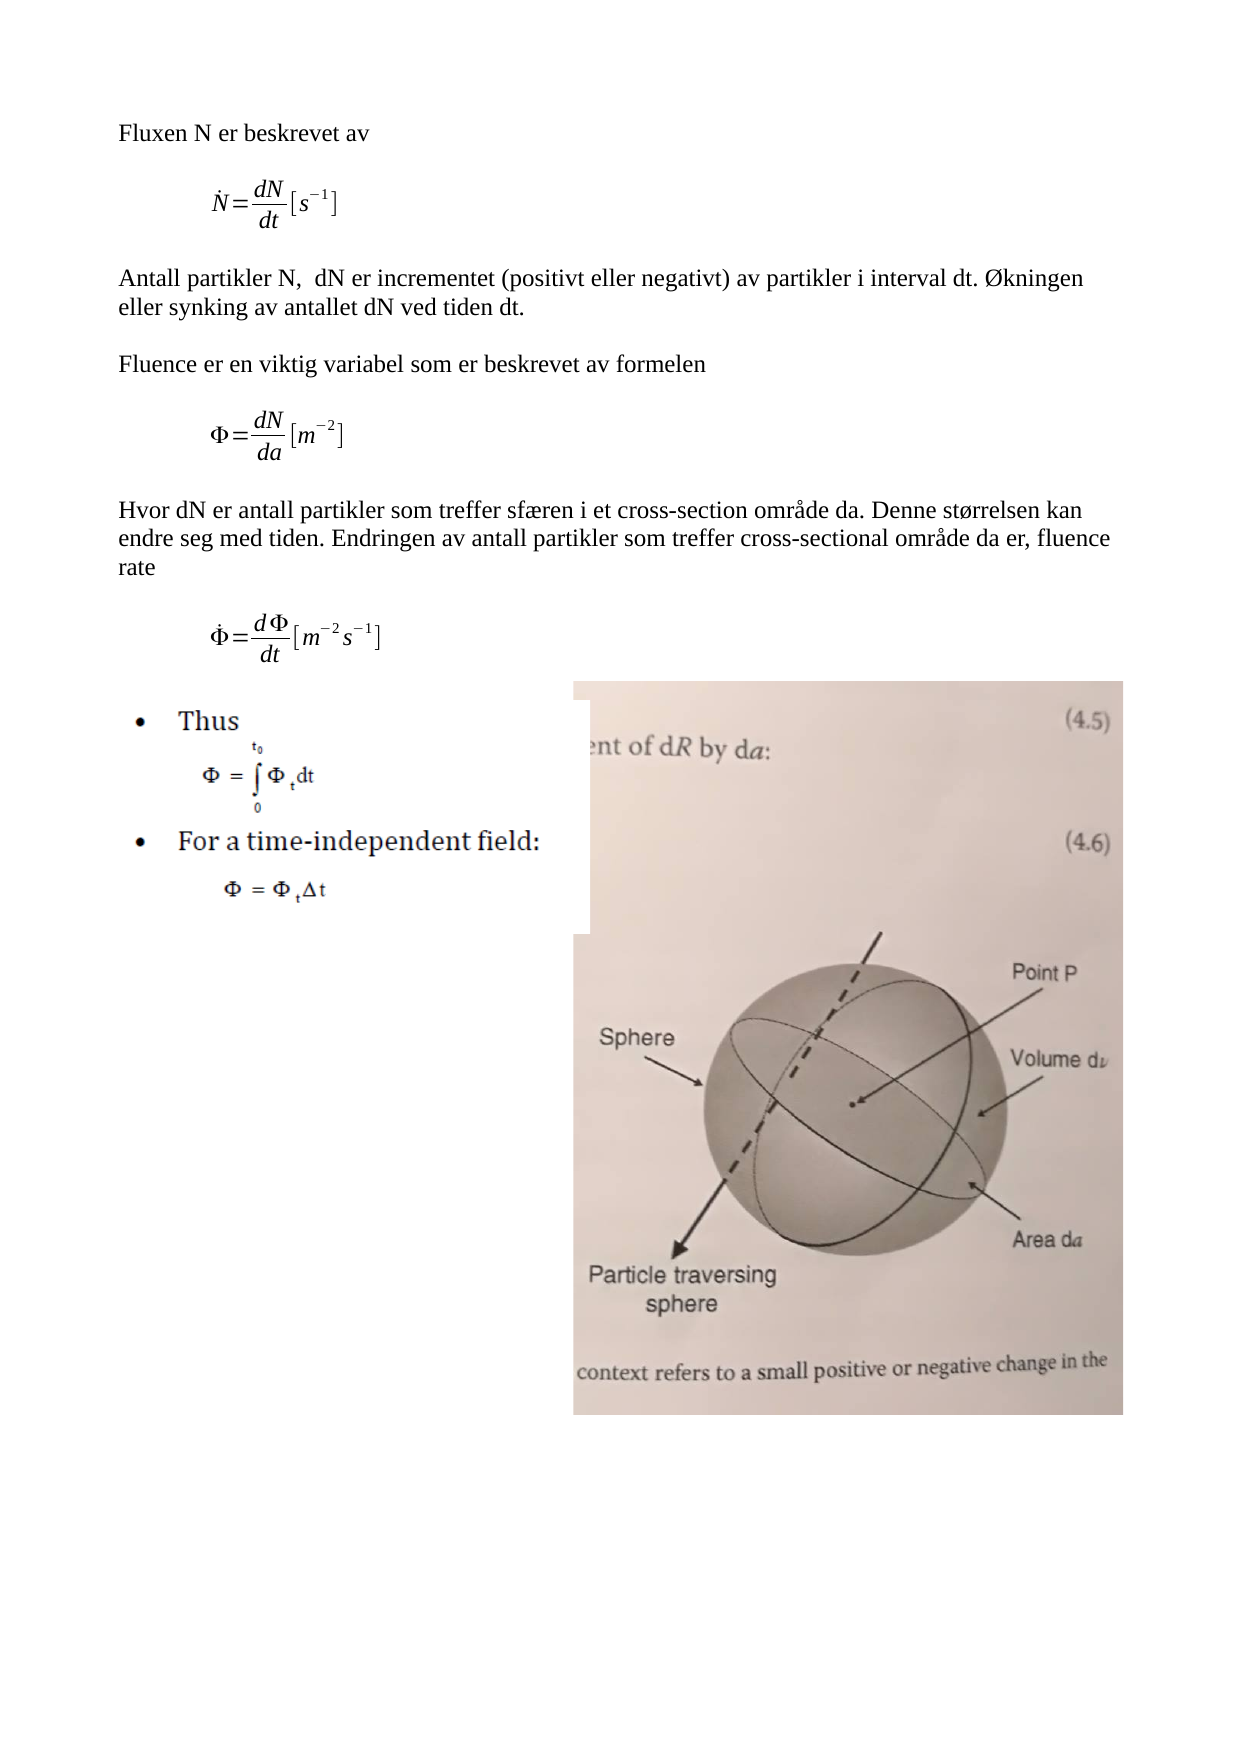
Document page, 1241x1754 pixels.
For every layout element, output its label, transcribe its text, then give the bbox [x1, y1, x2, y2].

text Hvor dN er antall partikler som treffer sfæren i et cross-section område da. Denne størrelsen kan endre seg med tiden. Endringen av antall partikler som treffer cross-sectional område da er, fluence rate [118, 495, 1122, 581]
text Fluence er en viktig variabel som er beskrevet av formelen [118, 349, 1122, 378]
picture [117, 681, 1124, 1415]
text Antall partikler N, dN er incrementet (positivt eller negativt) av partikler i interval dt. Økningen eller synking av antallet dN ved tiden dt. [118, 263, 1122, 321]
text Fluxen N er beskrevet av [118, 118, 1122, 147]
